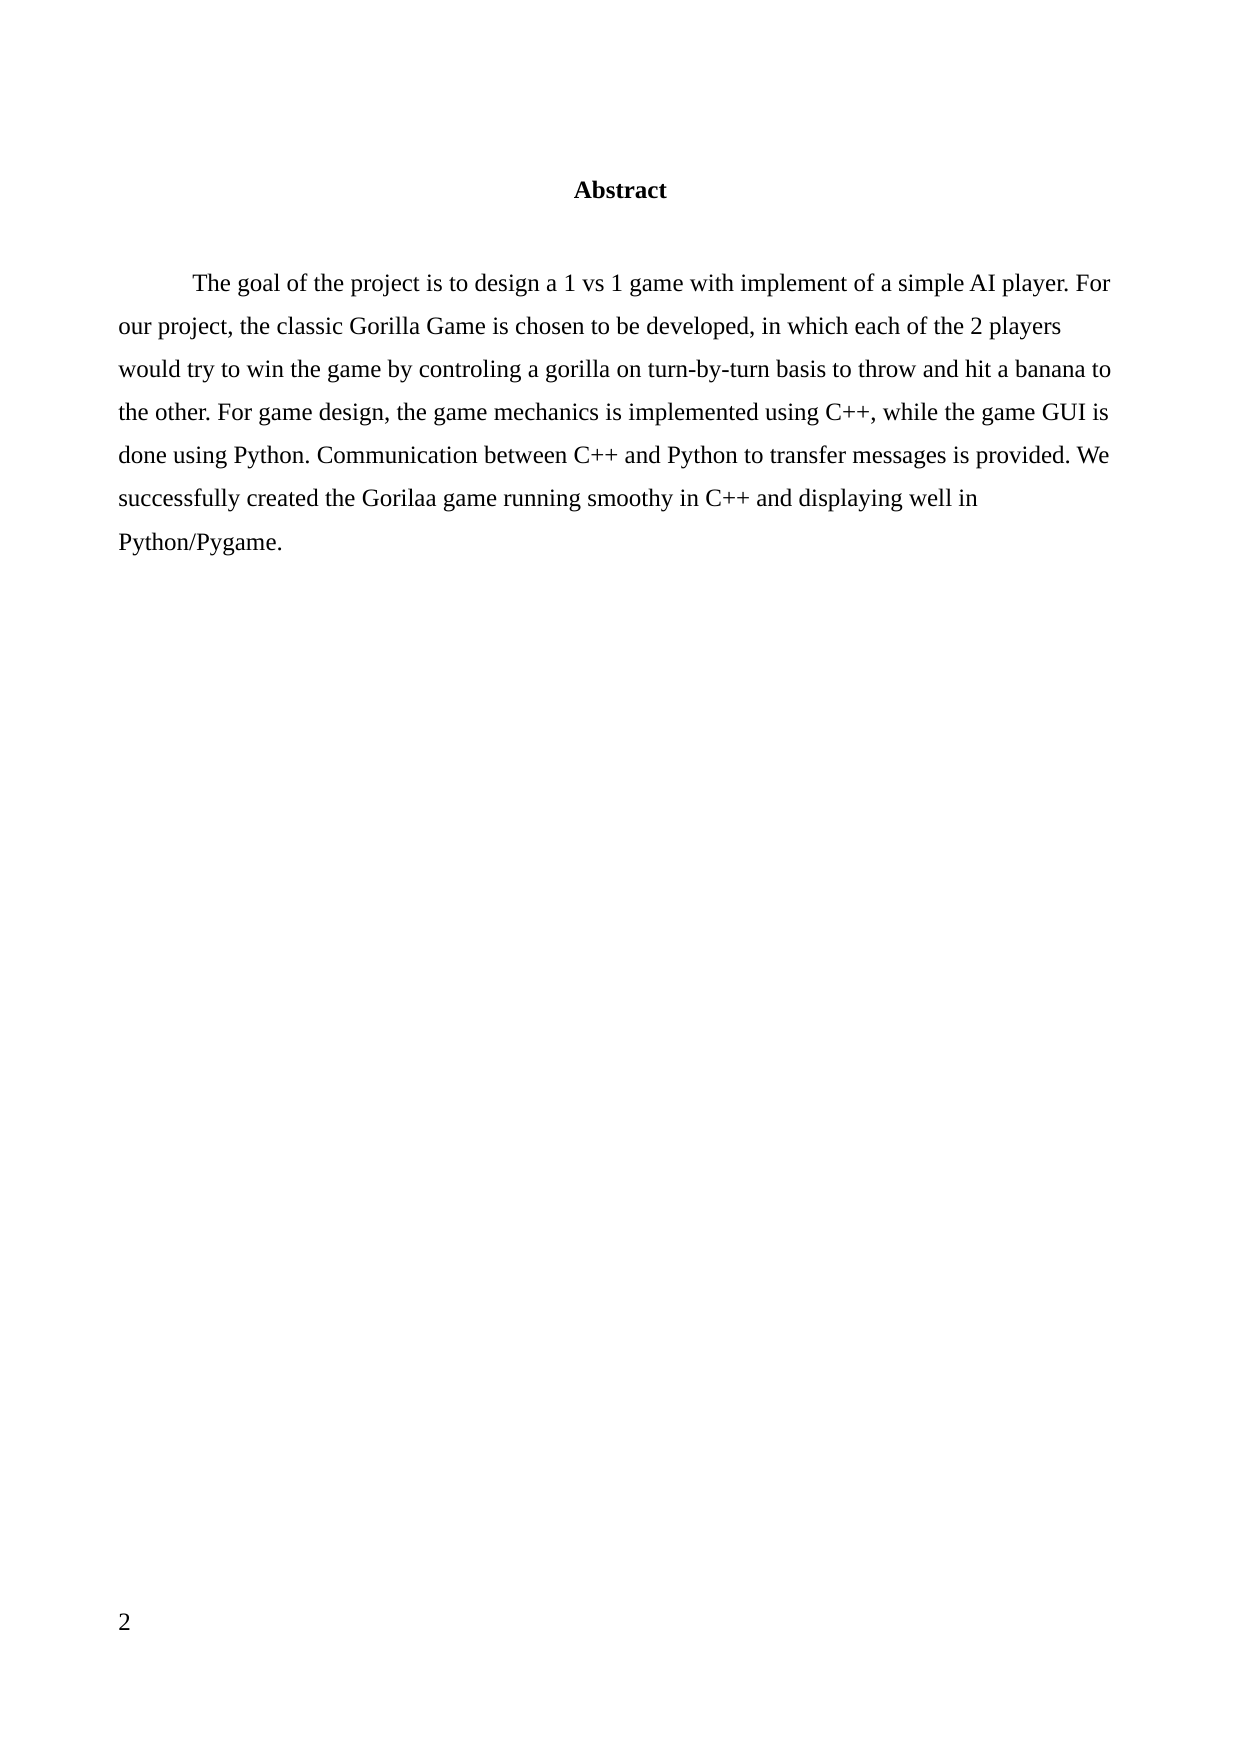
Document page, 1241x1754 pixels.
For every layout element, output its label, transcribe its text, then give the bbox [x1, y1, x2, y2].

text Abstract [118, 176, 1122, 204]
text The goal of the project is to design a 1 vs 1 game with implement of a simple AI player. For our project, the classic Gorilla Game is chosen to be developed, in which each of the 2 players would try to win the game by controling a gorilla on turn-by-turn basis to throw and hit a banana to the other. For game design, the game mechanics is implemented using C++, while the game GUI is done using Python. Communication between C++ and Python to transfer messages is provided. We successfully created the Gorilaa game running smoothy in C++ and displaying well in Python/Pygame. [118, 268, 1122, 555]
